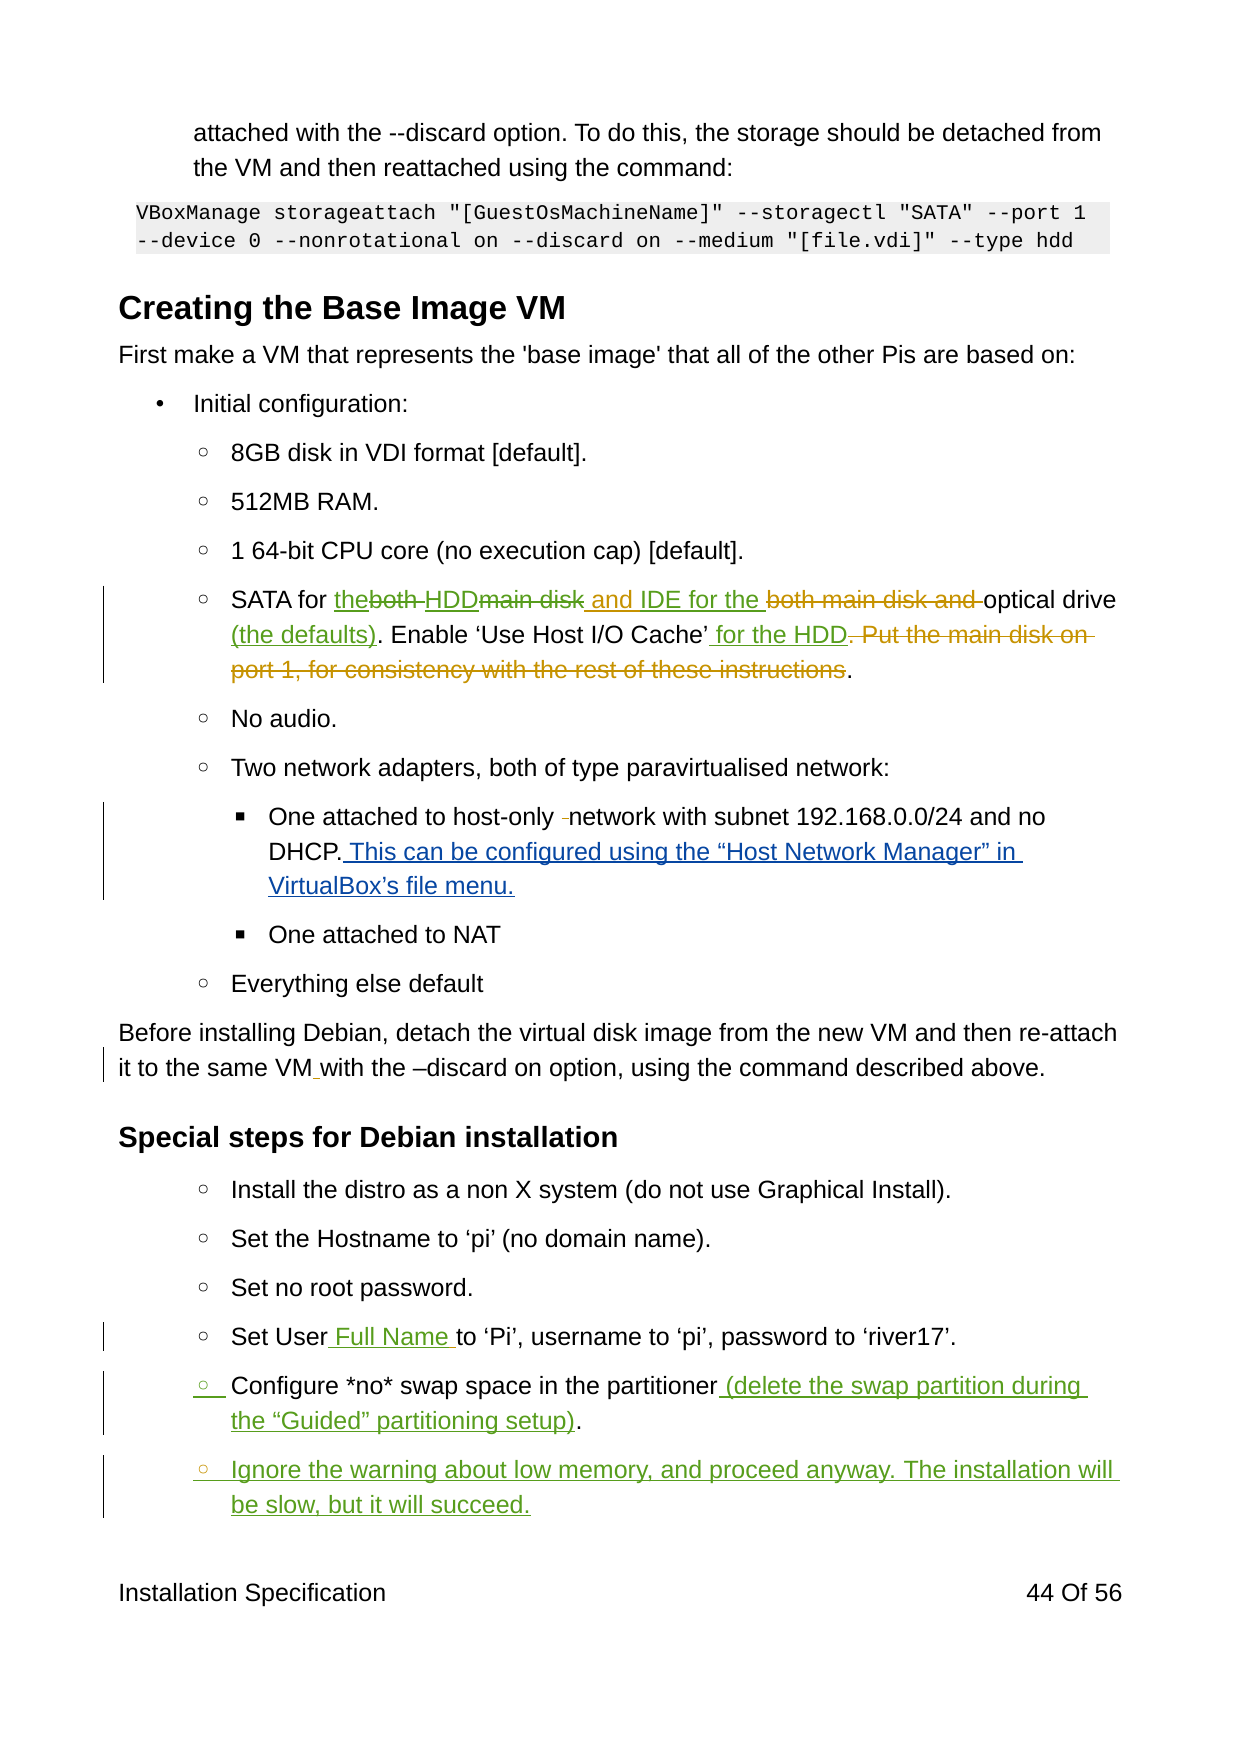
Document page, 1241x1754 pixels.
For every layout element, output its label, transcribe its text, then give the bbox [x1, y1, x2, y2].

text VBoxManage storageattach "[GuestOsMachineName]" --storagectl "SATA" --port 1 --device 0 --nonrotational on --discard on --medium "[file.vdi]" --type hdd [136, 202, 1110, 254]
subtitle Creating the Base Image VM [118, 288, 1122, 326]
list Configure *no* swap space in the partitioner (delete the swap partition during the “Guided” partitioning setup). [193, 1371, 1122, 1435]
list Two network adapters, both of type paravirtualised network: [193, 753, 1122, 782]
list SATA for theHDD and IDE for the optical drive (the defaults). Enable ‘Use Host I/O Cache’ for the HDD. [193, 586, 1122, 683]
list No audio. [193, 704, 1122, 732]
list Install the distro as a non X system (do not use Graphical Install). [193, 1175, 1122, 1203]
list Initial configuration: [156, 389, 1122, 418]
list Set User Full Name to ‘Pi’, username to ‘pi’, password to ‘river17’. [193, 1322, 1122, 1351]
text Before installing Debian, detach the virtual disk image from the new VM and then re-attach it to the same VM with the –discard on option, using the command described above. [118, 1018, 1122, 1082]
list Everything else default [193, 969, 1122, 998]
list Ignore the warning about low memory, and proceed anyway. The installation will be slow, but it will succeed. [193, 1455, 1122, 1518]
list One attached to host-only network with subnet 192.168.0.0/24 and no DHCP. This can be configured using the “Host Network Manager” in VirtualBox’s file menu. [231, 802, 1122, 900]
text First make a VM that represents the 'base image' that all of the other Pis are based on: [118, 340, 1122, 368]
list attached with the --discard option. To do this, the storage should be detached from the VM and then reattached using the command: [156, 118, 1122, 181]
list Set no root password. [193, 1273, 1122, 1302]
subtitle Special steps for Debian installation [118, 1120, 1122, 1153]
list 512MB RAM. [193, 487, 1122, 516]
list One attached to NAT [231, 920, 1122, 949]
list 1 64-bit CPU core (no execution cap) [default]. [193, 536, 1122, 565]
list Set the Hostname to ‘pi’ (no domain name). [193, 1224, 1122, 1253]
list 8GB disk in VDI format [default]. [193, 438, 1122, 467]
